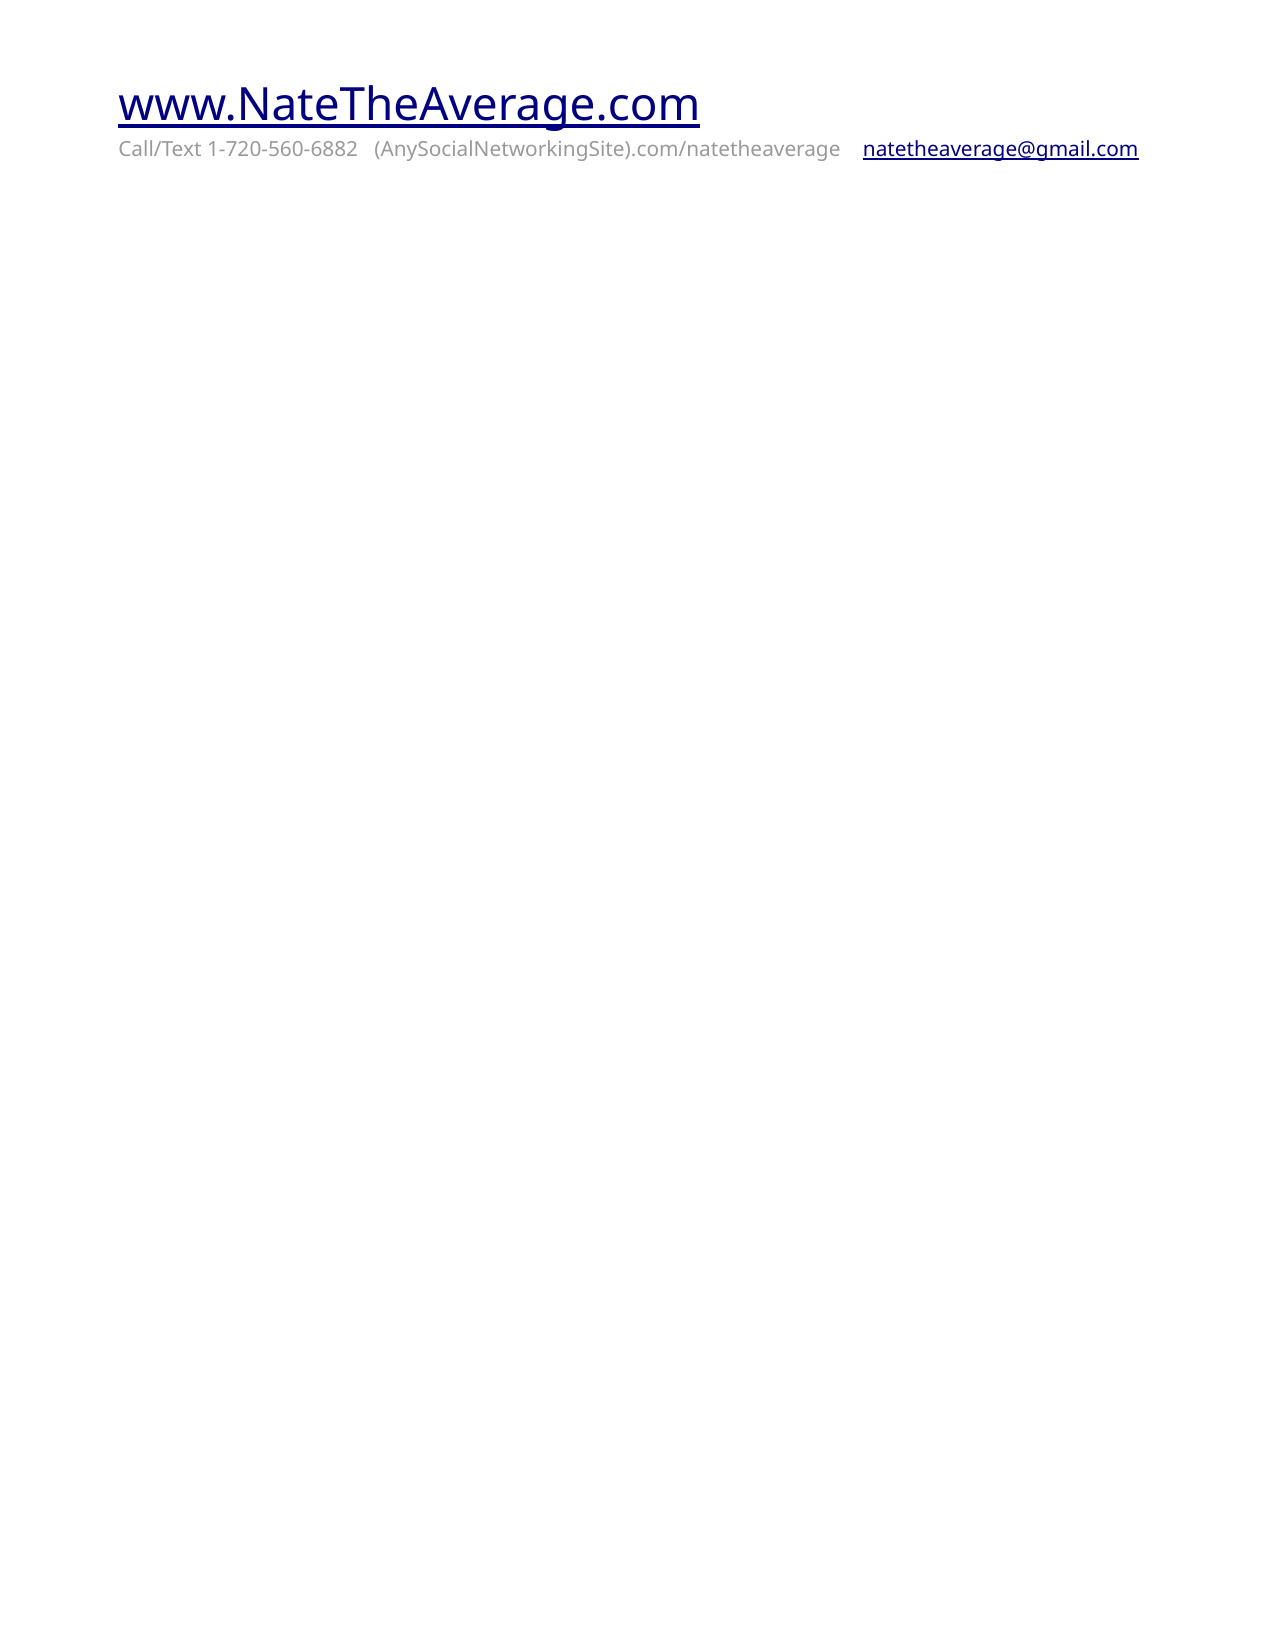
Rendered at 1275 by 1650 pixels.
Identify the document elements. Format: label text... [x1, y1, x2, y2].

text Call/Text 1-720-560-6882 (AnySocialNetworkingSite).com/natetheaverage natetheaverage@gmail.com [118, 134, 1157, 163]
text www.NateTheAverage.com [118, 72, 1157, 134]
